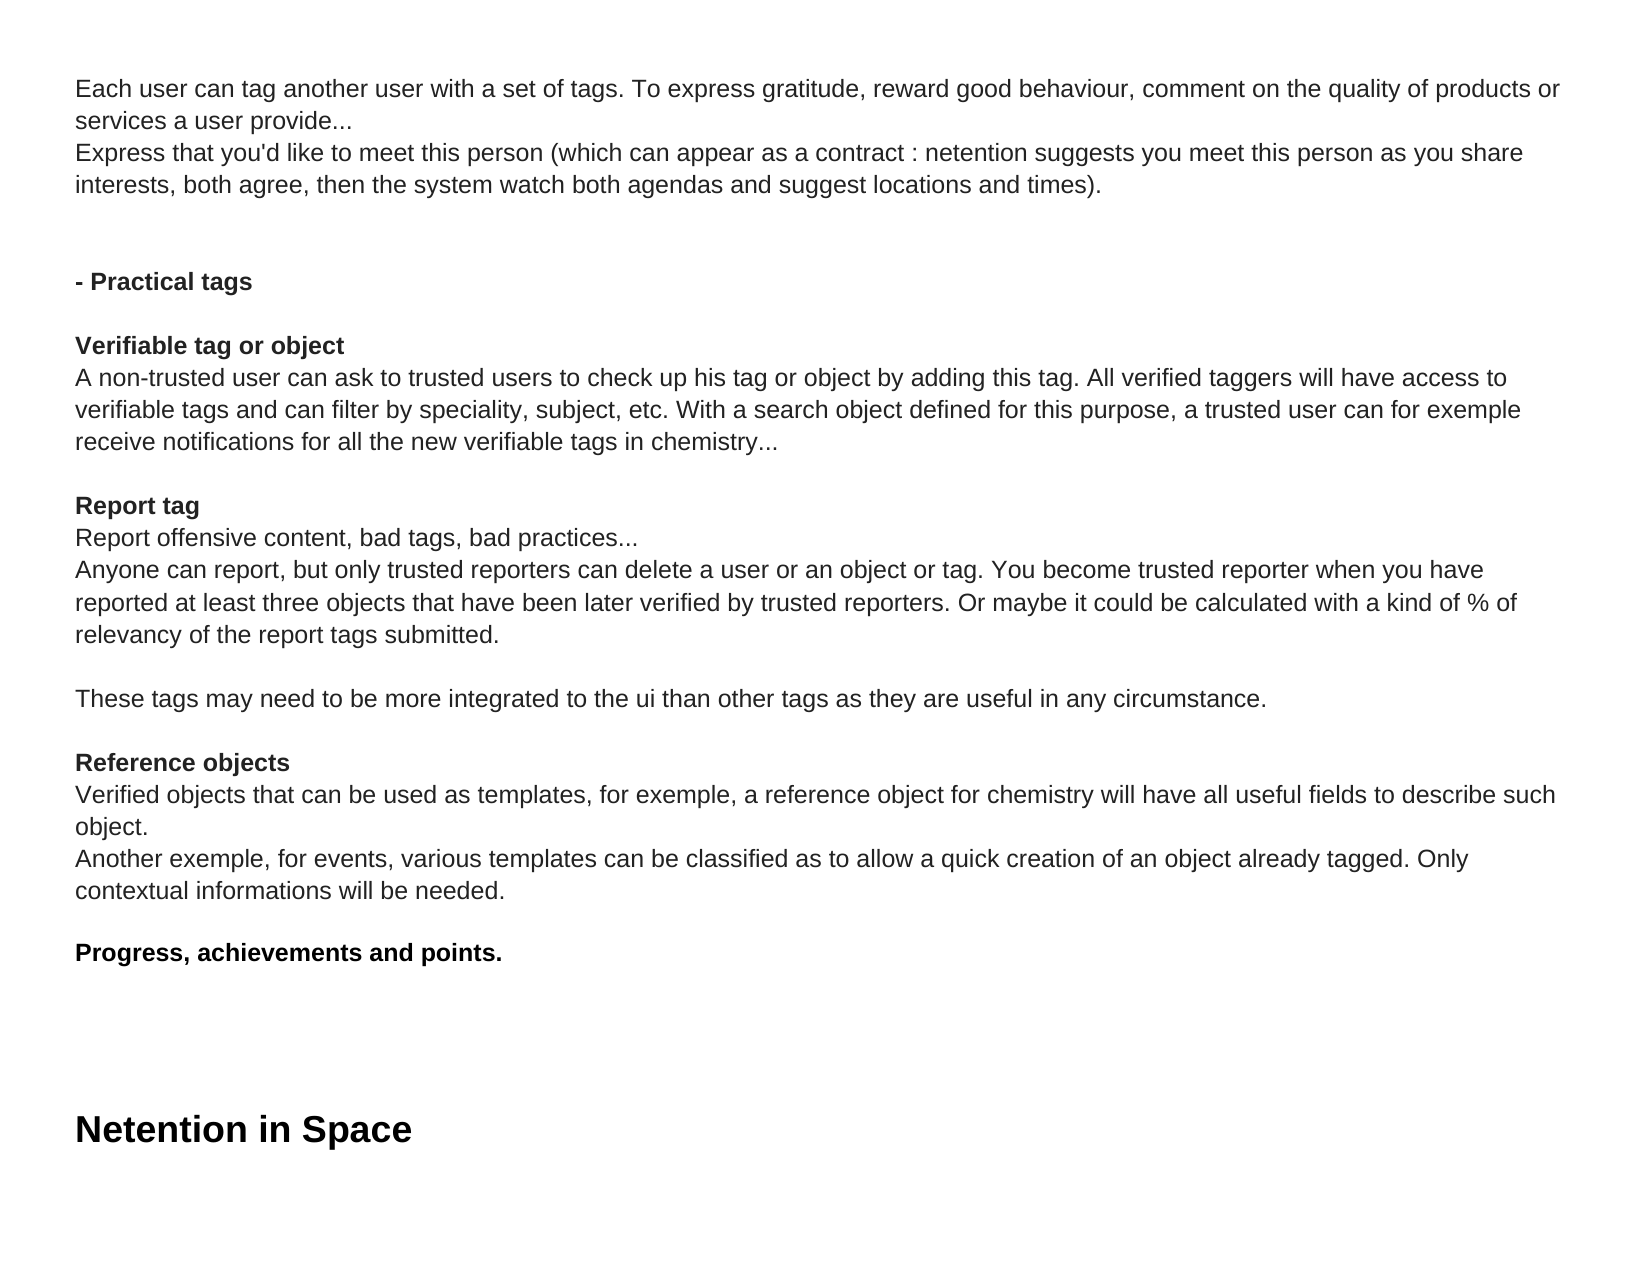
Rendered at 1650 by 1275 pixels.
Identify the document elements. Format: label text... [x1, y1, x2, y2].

text Express that you'd like to meet this person (which can appear as a contract : netention suggests you meet this person as you share interests, both agree, then the system watch both agendas and suggest locations and times). [75, 139, 1575, 199]
text Each user can tag another user with a set of tags. To express gratitude, reward good behaviour, comment on the quality of products or services a user provide... [75, 75, 1575, 135]
text Verifiable tag or object [75, 332, 1575, 359]
text Progress, achievements and points. [75, 938, 1575, 966]
text Verified objects that can be used as templates, for exemple, a reference object for chemistry will have all useful fields to describe such object. [75, 781, 1575, 841]
text - Practical tags [75, 267, 1575, 295]
subtitle Netention in Space [75, 1109, 1575, 1151]
text Report tag [75, 492, 1575, 520]
text Another exemple, for events, various templates can be classified as to allow a quick creation of an object already tagged. Only contextual informations will be needed. [75, 845, 1575, 905]
text Anyone can report, but only trusted reporters can delete a user or an object or tag. You become trusted reporter when you have reported at least three objects that have been later verified by trusted reporters. Or maybe it could be calculated with a kind of % of relevancy of the report tags submitted. [75, 556, 1575, 648]
text These tags may need to be more integrated to the ui than other tags as they are useful in any circumstance. [75, 684, 1575, 712]
text Report offensive content, bad tags, bad practices... [75, 524, 1575, 552]
text A non-trusted user can ask to trusted users to check up his tag or object by adding this tag. All verified taggers will have access to verifiable tags and can filter by speciality, subject, etc. With a search object defined for this purpose, a trusted user can for exemple receive notifications for all the new verifiable tags in chemistry... [75, 364, 1575, 456]
text Reference objects [75, 749, 1575, 777]
